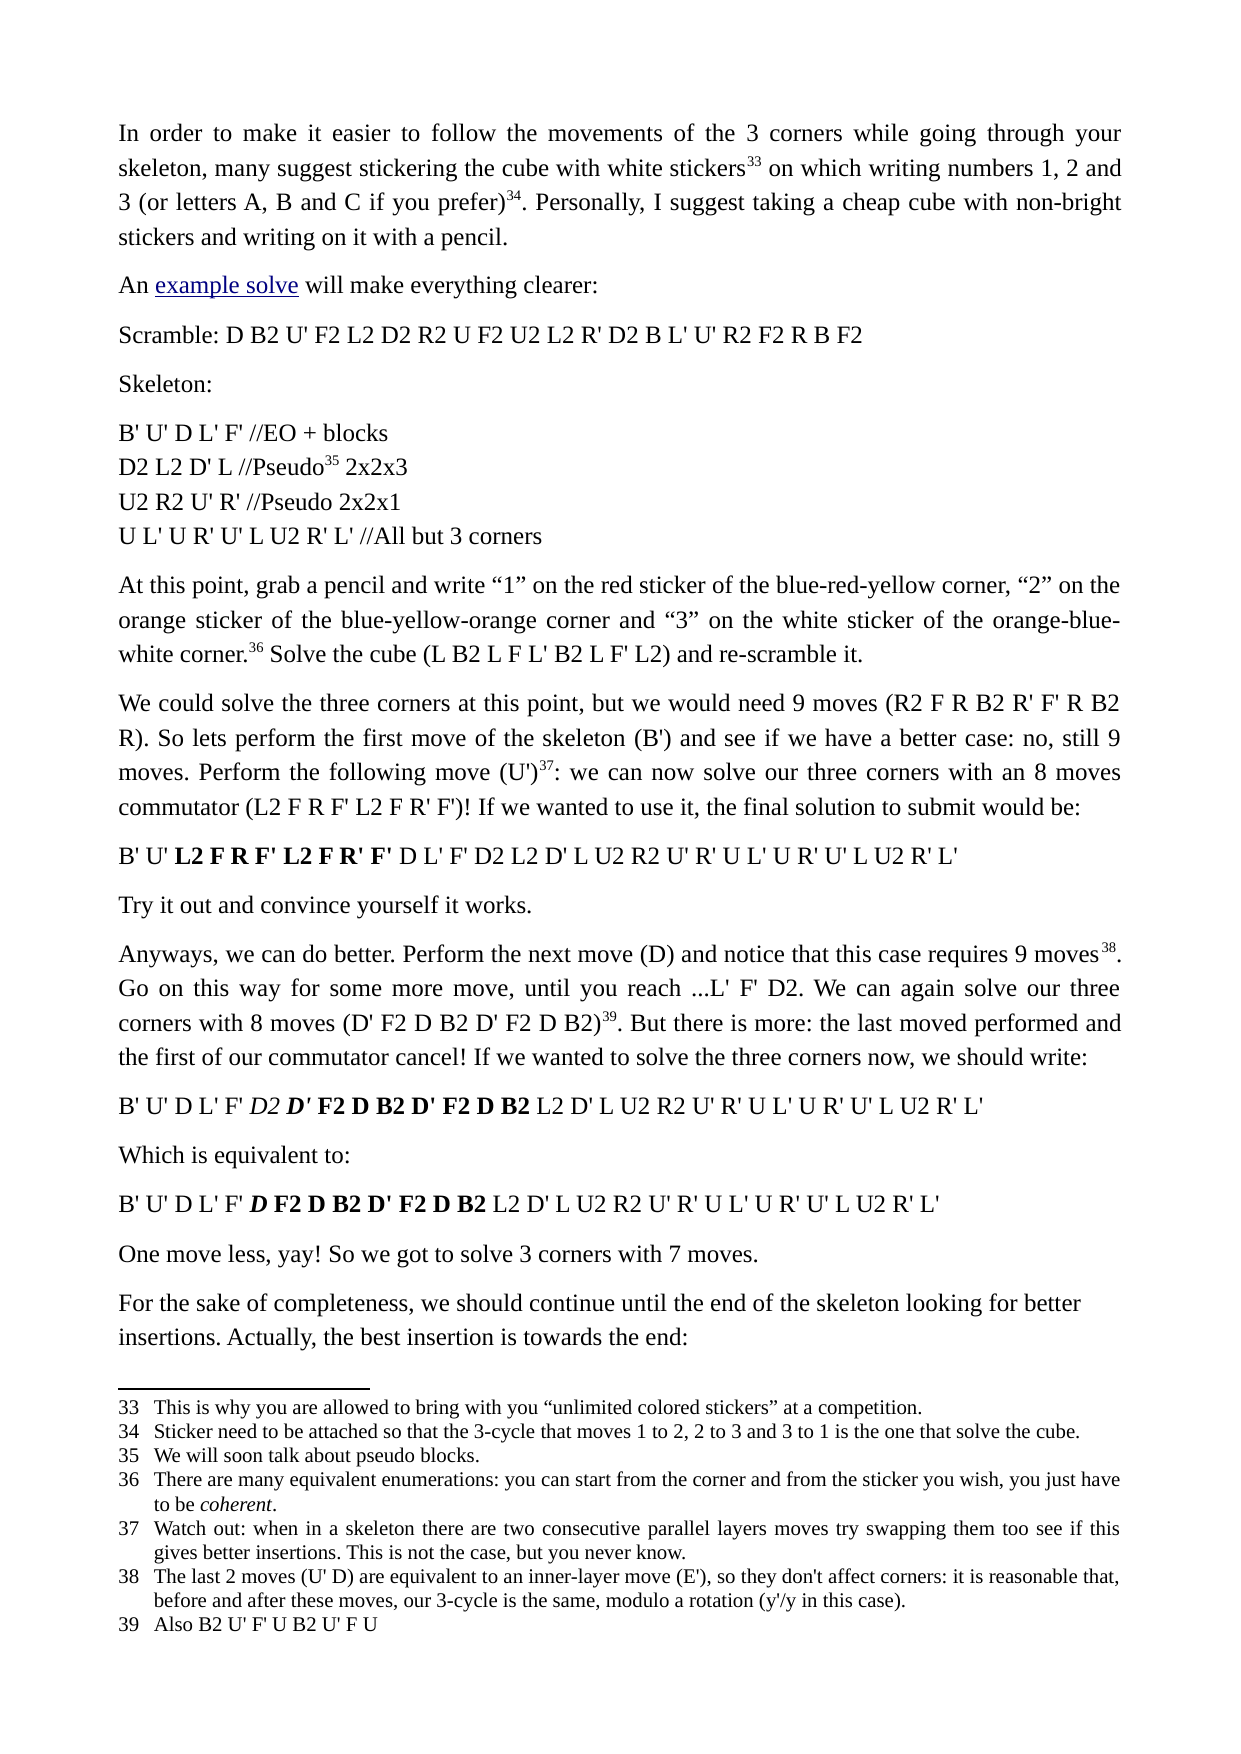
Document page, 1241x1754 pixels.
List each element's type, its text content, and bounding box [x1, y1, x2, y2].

text Watch out: when in a skeleton there are two consecutive parallel layers moves try swapping them too see if this gives better insertions. This is not the case, but you never know. [118, 1516, 1122, 1564]
text At this point, grab a pencil and write “1” on the red sticker of the blue-red-yellow corner, “2” on the orange sticker of the blue-yellow-orange corner and “3” on the white sticker of the orange-blue-white corner. Solve the cube (L B2 L F L' B2 L F' L2) and re-scramble it. [118, 570, 1122, 668]
text This is why you are allowed to bring with you “unlimited colored stickers” at a competition. [118, 1395, 1122, 1419]
text Anyways, we can do better. Perform the next move (D) and notice that this case requires 9 moves. Go on this way for some more move, until you reach ...L' F' D2. We can again solve our three corners with 8 moves (D' F2 D B2 D' F2 D B2). But there is more: the last moved performed and the first of our commutator cancel! If we wanted to solve the three corners now, we should write: [118, 939, 1122, 1071]
text There are many equivalent enumerations: you can start from the corner and from the sticker you wish, you just have to be coherent. [118, 1467, 1122, 1516]
text Try it out and convince yourself it works. [118, 890, 1122, 919]
text We will soon talk about pseudo blocks. [118, 1443, 1122, 1467]
text B' U' D L' F' D2 D' F2 D B2 D' F2 D B2 L2 D' L U2 R2 U' R' U L' U R' U' L U2 R' L' [118, 1091, 1122, 1120]
text B' U' D L' F' //EO + blocks D2 L2 D' L //Pseudo 2x2x3 U2 R2 U' R' //Pseudo 2x2x1 U L' U R' U' L U2 R' L' //All but 3 corners [118, 418, 1122, 550]
text For the sake of completeness, we should continue until the end of the skeleton looking for better insertions. Actually, the best insertion is towards the end: [118, 1288, 1122, 1351]
text We could solve the three corners at this point, but we would need 9 moves (R2 F R B2 R' F' R B2 R). So lets perform the first move of the skeleton (B') and see if we have a better case: no, still 9 moves. Perform the following move (U'): we can now solve our three corners with an 8 moves commutator (L2 F R F' L2 F R' F')! If we wanted to use it, the final solution to submit would be: [118, 688, 1122, 821]
text Sticker need to be attached so that the 3-cycle that moves 1 to 2, 2 to 3 and 3 to 1 is the one that solve the cube. [118, 1419, 1122, 1443]
text One move less, yay! So we got to solve 3 corners with 7 moves. [118, 1239, 1122, 1267]
text The last 2 moves (U' D) are equivalent to an inner-layer move (E'), so they don't affect corners: it is reasonable that, before and after these moves, our 3-cycle is the same, modulo a rotation (y'/y in this case). [118, 1564, 1122, 1612]
text Also B2 U' F' U B2 U' F U [118, 1612, 1122, 1636]
text Scramble: D B2 U' F2 L2 D2 R2 U F2 U2 L2 R' D2 B L' U' R2 F2 R B F2 [118, 320, 1122, 348]
text B' U' D L' F' D F2 D B2 D' F2 D B2 L2 D' L U2 R2 U' R' U L' U R' U' L U2 R' L' [118, 1189, 1122, 1218]
text An example solve will make everything clearer: [118, 271, 1122, 299]
text B' U' L2 F R F' L2 F R' F' D L' F' D2 L2 D' L U2 R2 U' R' U L' U R' U' L U2 R' L' [118, 841, 1122, 869]
text In order to make it easier to follow the movements of the 3 corners while going through your skeleton, many suggest stickering the cube with white stickers on which writing numbers 1, 2 and 3 (or letters A, B and C if you prefer). Personally, I suggest taking a cheap cube with non-bright stickers and writing on it with a pencil. [118, 118, 1122, 250]
text Which is equivalent to: [118, 1141, 1122, 1169]
text Skeleton: [118, 369, 1122, 397]
